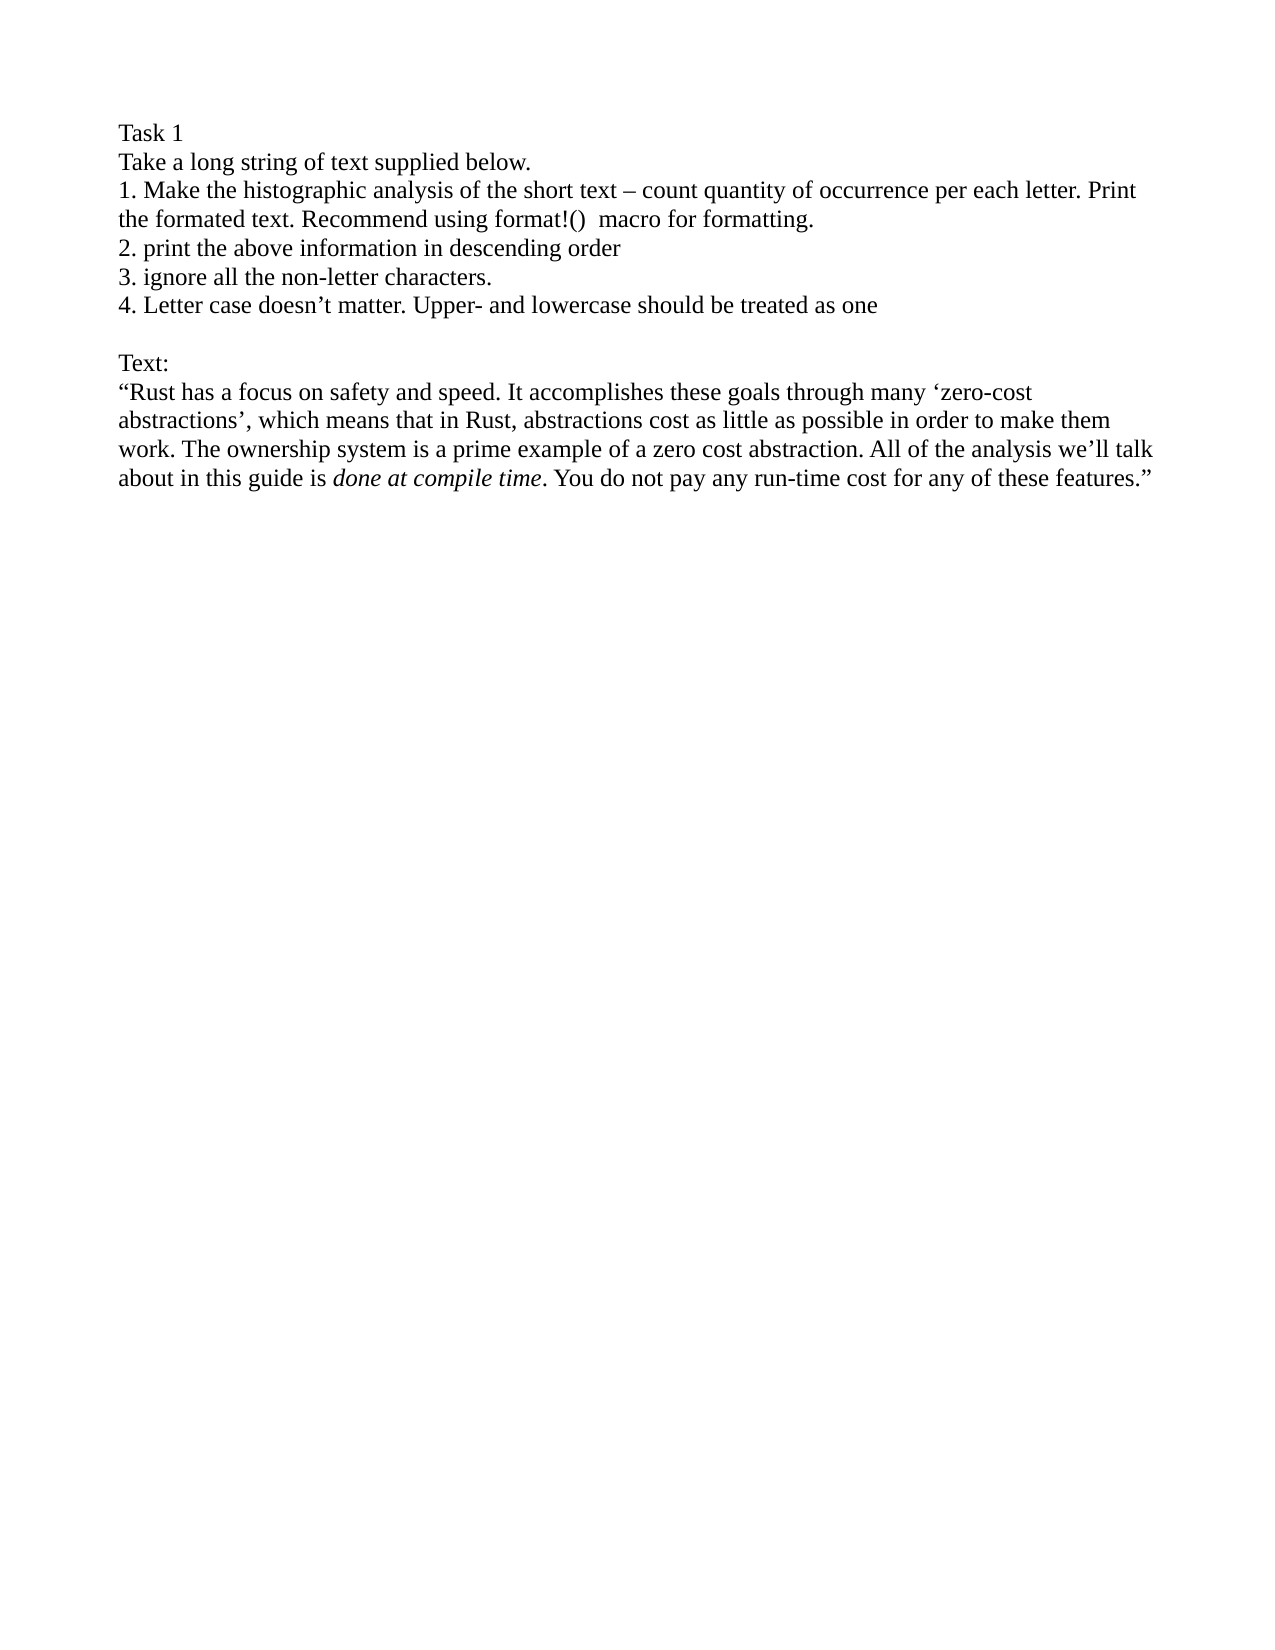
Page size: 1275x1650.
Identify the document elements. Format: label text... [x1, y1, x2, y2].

text Task 1 [118, 118, 1157, 147]
text “Rust has a focus on safety and speed. It accomplishes these goals through many ‘zero-cost abstractions’, which means that in Rust, abstractions cost as little as possible in order to make them work. The ownership system is a prime example of a zero cost abstraction. All of the analysis we’ll talk about in this guide is done at compile time. You do not pay any run-time cost for any of these features.” [118, 377, 1157, 492]
text Take a long string of text supplied below. [118, 147, 1157, 176]
text Text: [118, 348, 1157, 377]
text 3. ignore all the non-letter characters. [118, 262, 1157, 291]
text 1. Make the histographic analysis of the short text – count quantity of occurrence per each letter. Print the formated text. Recommend using format!() macro for formatting. [118, 176, 1157, 233]
text 2. print the above information in descending order [118, 233, 1157, 262]
text 4. Letter case doesn’t matter. Upper- and lowercase should be treated as one [118, 291, 1157, 319]
